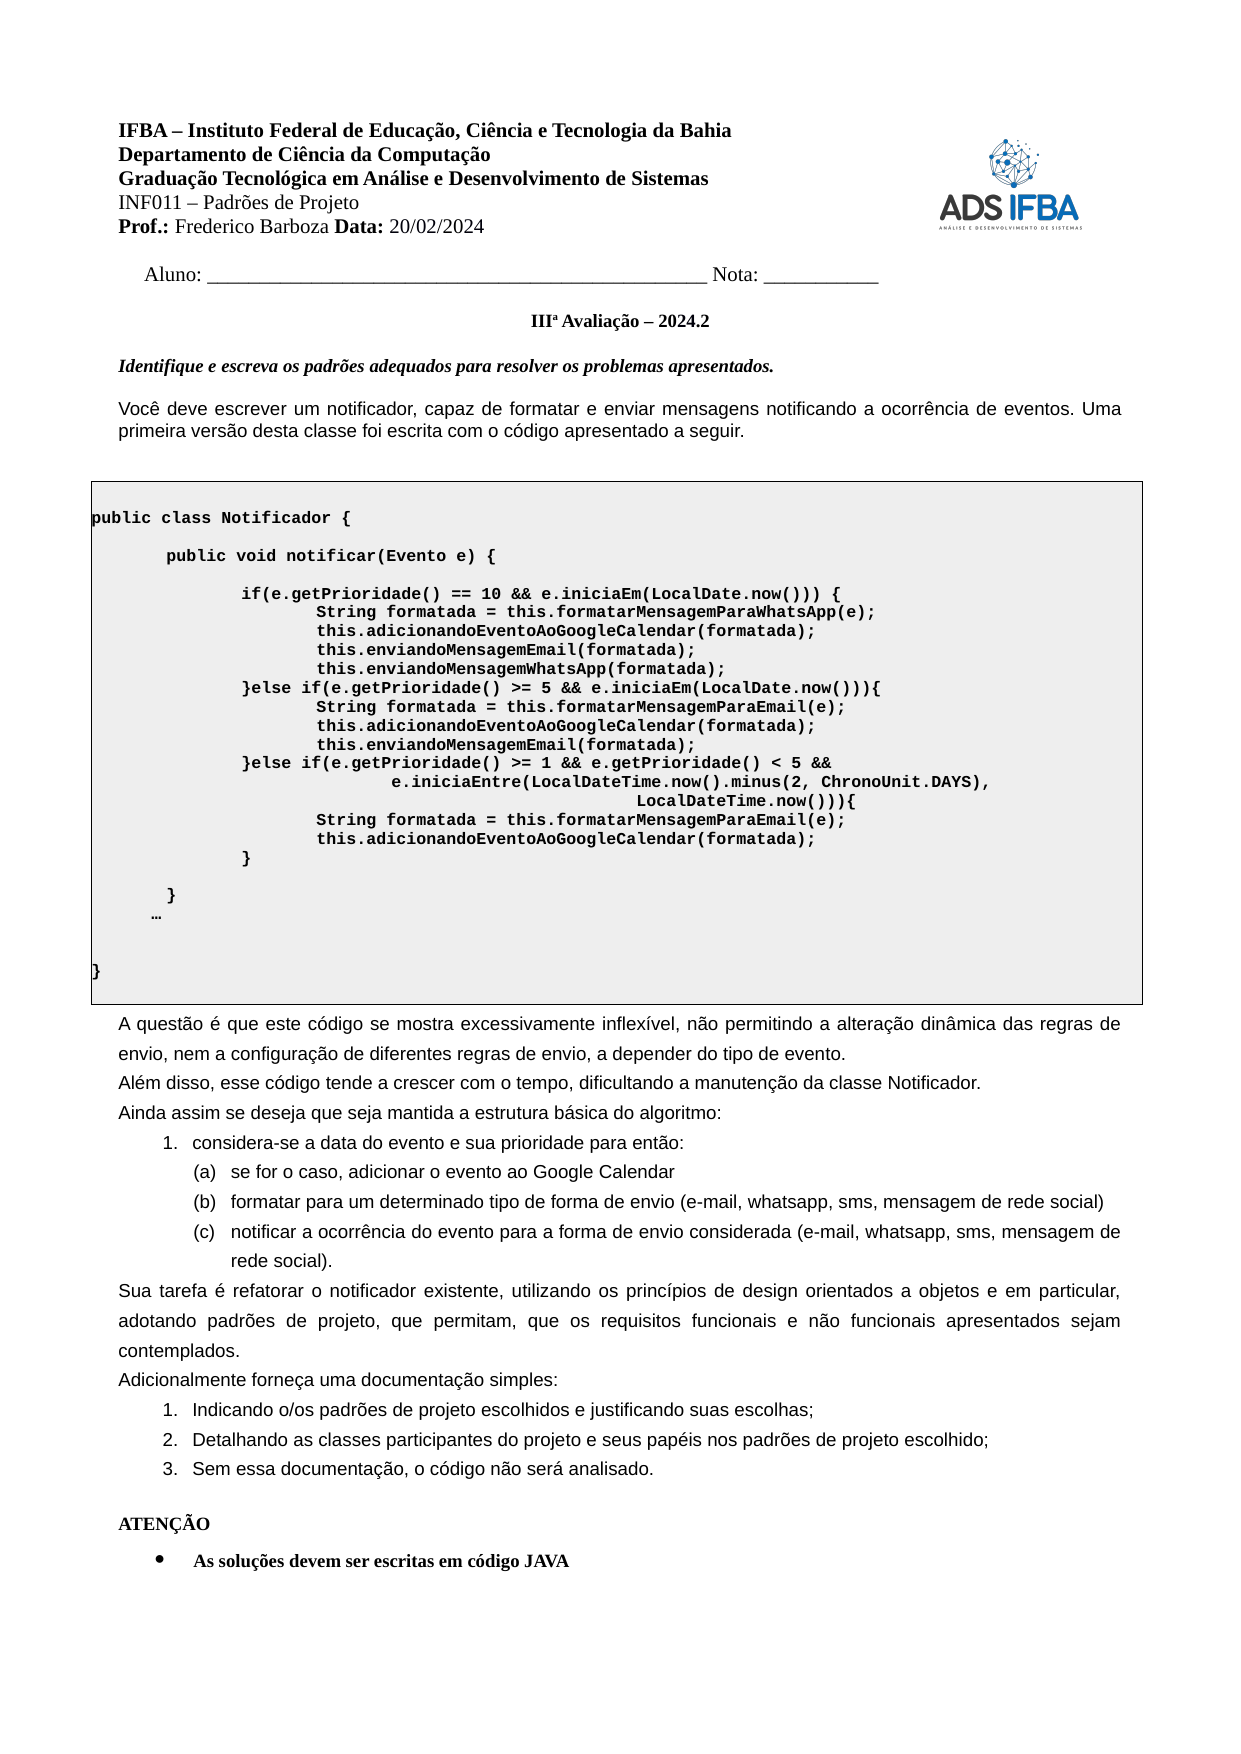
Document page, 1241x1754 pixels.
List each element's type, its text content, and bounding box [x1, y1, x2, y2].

text [118, 465, 1122, 481]
text ATENÇÃO [118, 1513, 1122, 1535]
text Adicionalmente forneça uma documentação simples: [118, 1369, 1122, 1391]
list Sem essa documentação, o código não será analisado. [162, 1458, 1122, 1480]
text Departamento de Ciência da Computação [118, 142, 904, 166]
text Prof.: Frederico Barboza Data: 20/02/2024 [118, 214, 904, 238]
text Aluno: ________________________________________________ Nota: ___________ [118, 262, 1122, 286]
text Você deve escrever um notificador, capaz de formatar e enviar mensagens notificando a ocorrência de eventos. Uma primeira versão desta classe foi escrita com o código apresentado a seguir. [118, 398, 1122, 441]
list considera-se a data do evento e sua prioridade para então: [162, 1132, 1122, 1153]
list Detalhando as classes participantes do projeto e seus papéis nos padrões de projeto escolhido; [162, 1428, 1122, 1450]
text Identifique e escreva os padrões adequados para resolver os problemas apresentados. [118, 355, 1122, 376]
list notificar a ocorrência do evento para a forma de envio considerada (e-mail, whatsapp, sms, mensagem de rede social). [193, 1221, 1122, 1272]
list Indicando o/os padrões de projeto escolhidos e justificando suas escolhas; [162, 1399, 1122, 1420]
list formatar para um determinado tipo de forma de envio (e-mail, whatsapp, sms, mensagem de rede social) [193, 1191, 1122, 1212]
text INF011 – Padrões de Projeto [118, 190, 904, 214]
picture [904, 118, 1120, 271]
text Além disso, esse código tende a crescer com o tempo, dificultando a manutenção da classe Notificador. [118, 1072, 1122, 1094]
text A questão é que este código se mostra excessivamente inflexível, não permitindo a alteração dinâmica das regras de envio, nem a configuração de diferentes regras de envio, a depender do tipo de evento. [118, 1005, 1122, 1064]
text Graduação Tecnológica em Análise e Desenvolvimento de Sistemas [118, 166, 904, 190]
list se for o caso, adicionar o evento ao Google Calendar [193, 1161, 1122, 1183]
text Ainda assim se deseja que seja mantida a estrutura básica do algoritmo: [118, 1102, 1122, 1123]
text IFBA – Instituto Federal de Educação, Ciência e Tecnologia da Bahia [118, 118, 904, 142]
text IIIa Avaliação – 2024.2 [118, 310, 1122, 332]
list As soluções devem ser escritas em código JAVA [156, 1549, 1122, 1572]
text Sua tarefa é refatorar o notificador existente, utilizando os princípios de design orientados a objetos e em particular, adotando padrões de projeto, que permitam, que os requisitos funcionais e não funcionais apresentados sejam contemplados. [118, 1280, 1122, 1361]
